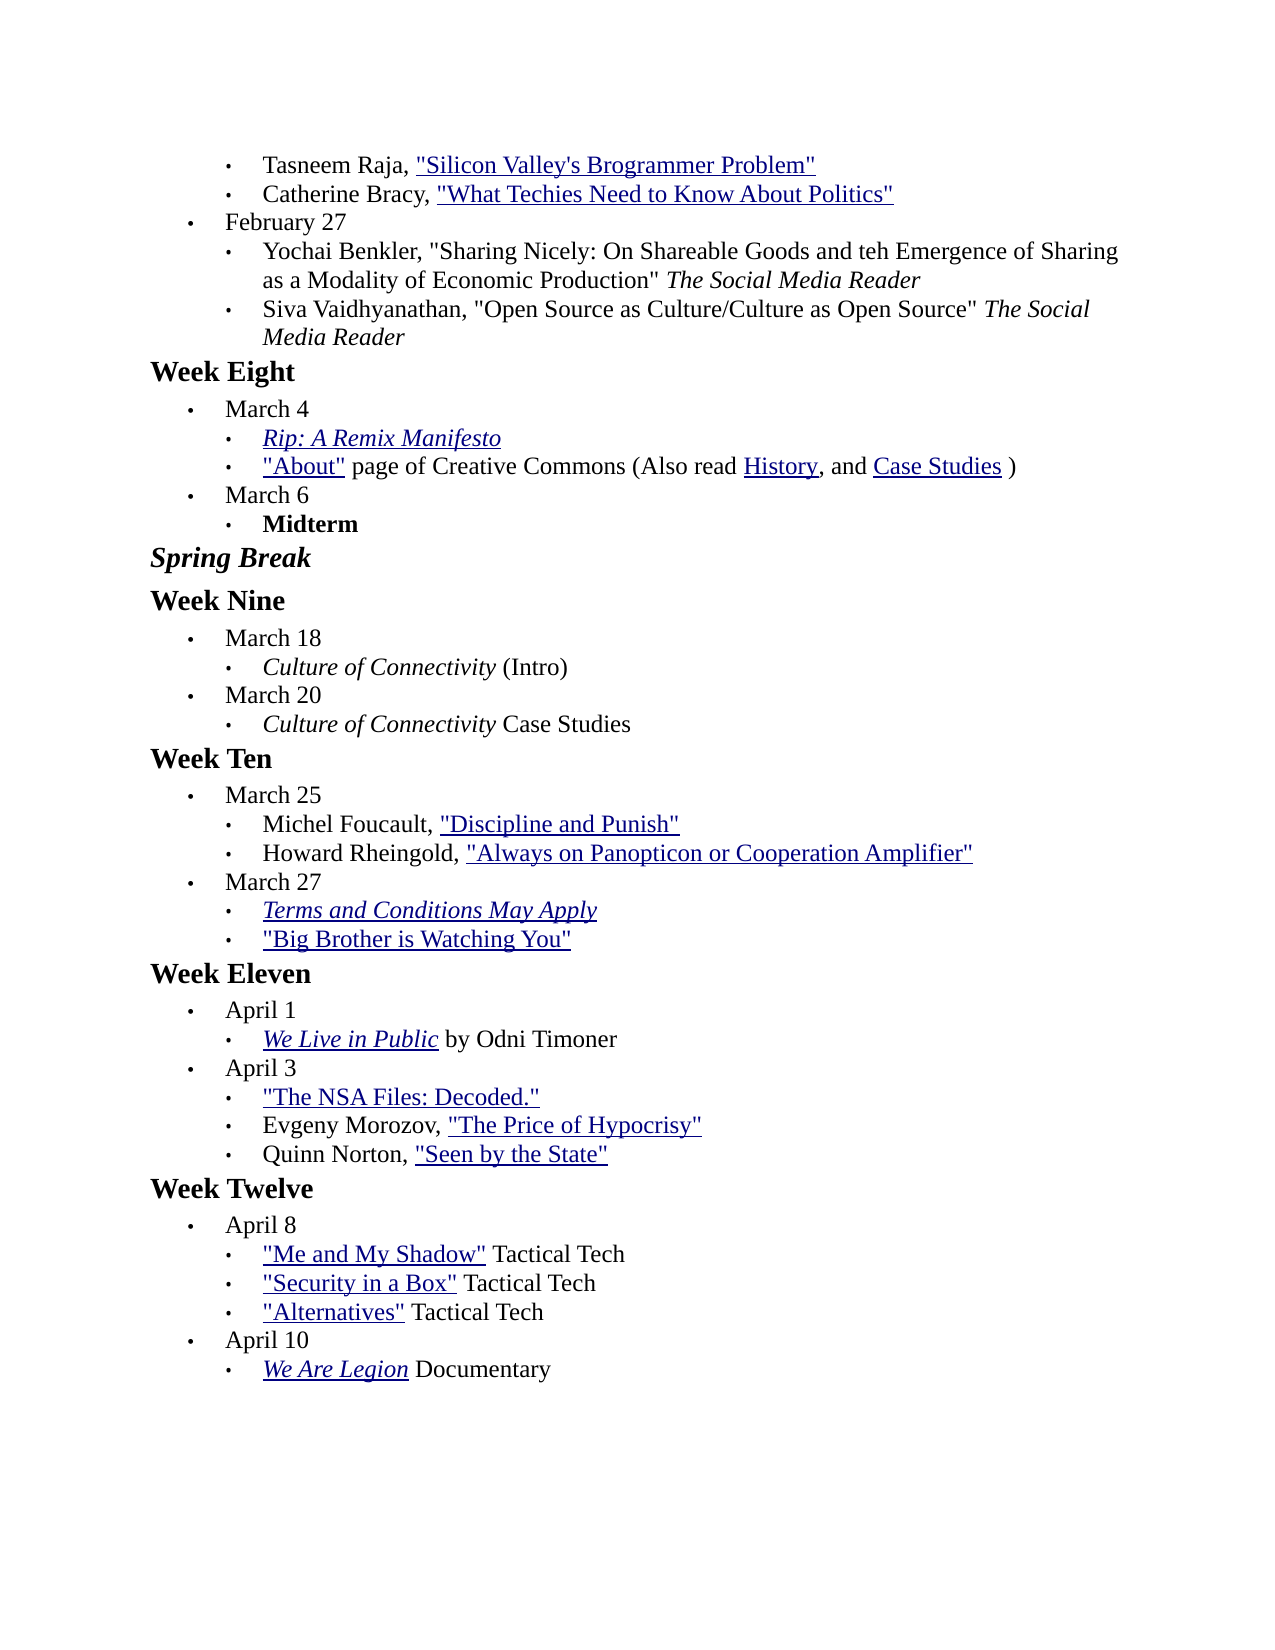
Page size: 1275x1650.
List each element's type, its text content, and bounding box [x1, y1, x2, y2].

list March 27 [187, 867, 1125, 895]
list Tasneem Raja, "Silicon Valley's Brogrammer Problem" [225, 150, 1125, 179]
list March 20 [187, 680, 1125, 709]
list Midterm [225, 509, 1125, 538]
list Howard Rheingold, "Always on Panopticon or Cooperation Amplifier" [225, 838, 1125, 867]
subtitle Week Nine [150, 583, 1125, 617]
list Evgeny Morozov, "The Price of Hypocrisy" [225, 1111, 1125, 1139]
list April 3 [187, 1053, 1125, 1082]
list "The NSA Files: Decoded." [225, 1082, 1125, 1111]
list Culture of Connectivity (Intro) [225, 652, 1125, 680]
list February 27 [187, 207, 1125, 236]
list April 8 [187, 1211, 1125, 1239]
subtitle Week Twelve [150, 1171, 1125, 1204]
list April 10 [187, 1326, 1125, 1354]
list We Are Legion Documentary [225, 1354, 1125, 1383]
list March 18 [187, 623, 1125, 652]
list Siva Vaidhyanathan, "Open Source as Culture/Culture as Open Source" The Social Media Reader [225, 294, 1125, 351]
list Catherine Bracy, "What Techies Need to Know About Politics" [225, 179, 1125, 207]
list Terms and Conditions May Apply [225, 895, 1125, 924]
list April 1 [187, 996, 1125, 1024]
list March 4 [187, 394, 1125, 423]
list Michel Foucault, "Discipline and Punish" [225, 809, 1125, 838]
list "Me and My Shadow" Tactical Tech [225, 1239, 1125, 1268]
list Rip: A Remix Manifesto [225, 423, 1125, 451]
list "Security in a Box" Tactical Tech [225, 1268, 1125, 1297]
list We Live in Public by Odni Timoner [225, 1024, 1125, 1053]
subtitle Week Eleven [150, 956, 1125, 989]
subtitle Week Ten [150, 741, 1125, 774]
list Culture of Connectivity Case Studies [225, 709, 1125, 738]
list "About" page of Creative Commons (Also read History, and Case Studies ) [225, 451, 1125, 480]
list "Alternatives" Tactical Tech [225, 1297, 1125, 1326]
list Quinn Norton, "Seen by the State" [225, 1139, 1125, 1168]
subtitle Week Eight [150, 354, 1125, 388]
list March 25 [187, 780, 1125, 809]
subtitle Spring Break [150, 541, 1125, 574]
list March 6 [187, 480, 1125, 509]
list "Big Brother is Watching You" [225, 924, 1125, 953]
list Yochai Benkler, "Sharing Nicely: On Shareable Goods and teh Emergence of Sharing as a Modality of Economic Production" The Social Media Reader [225, 236, 1125, 294]
